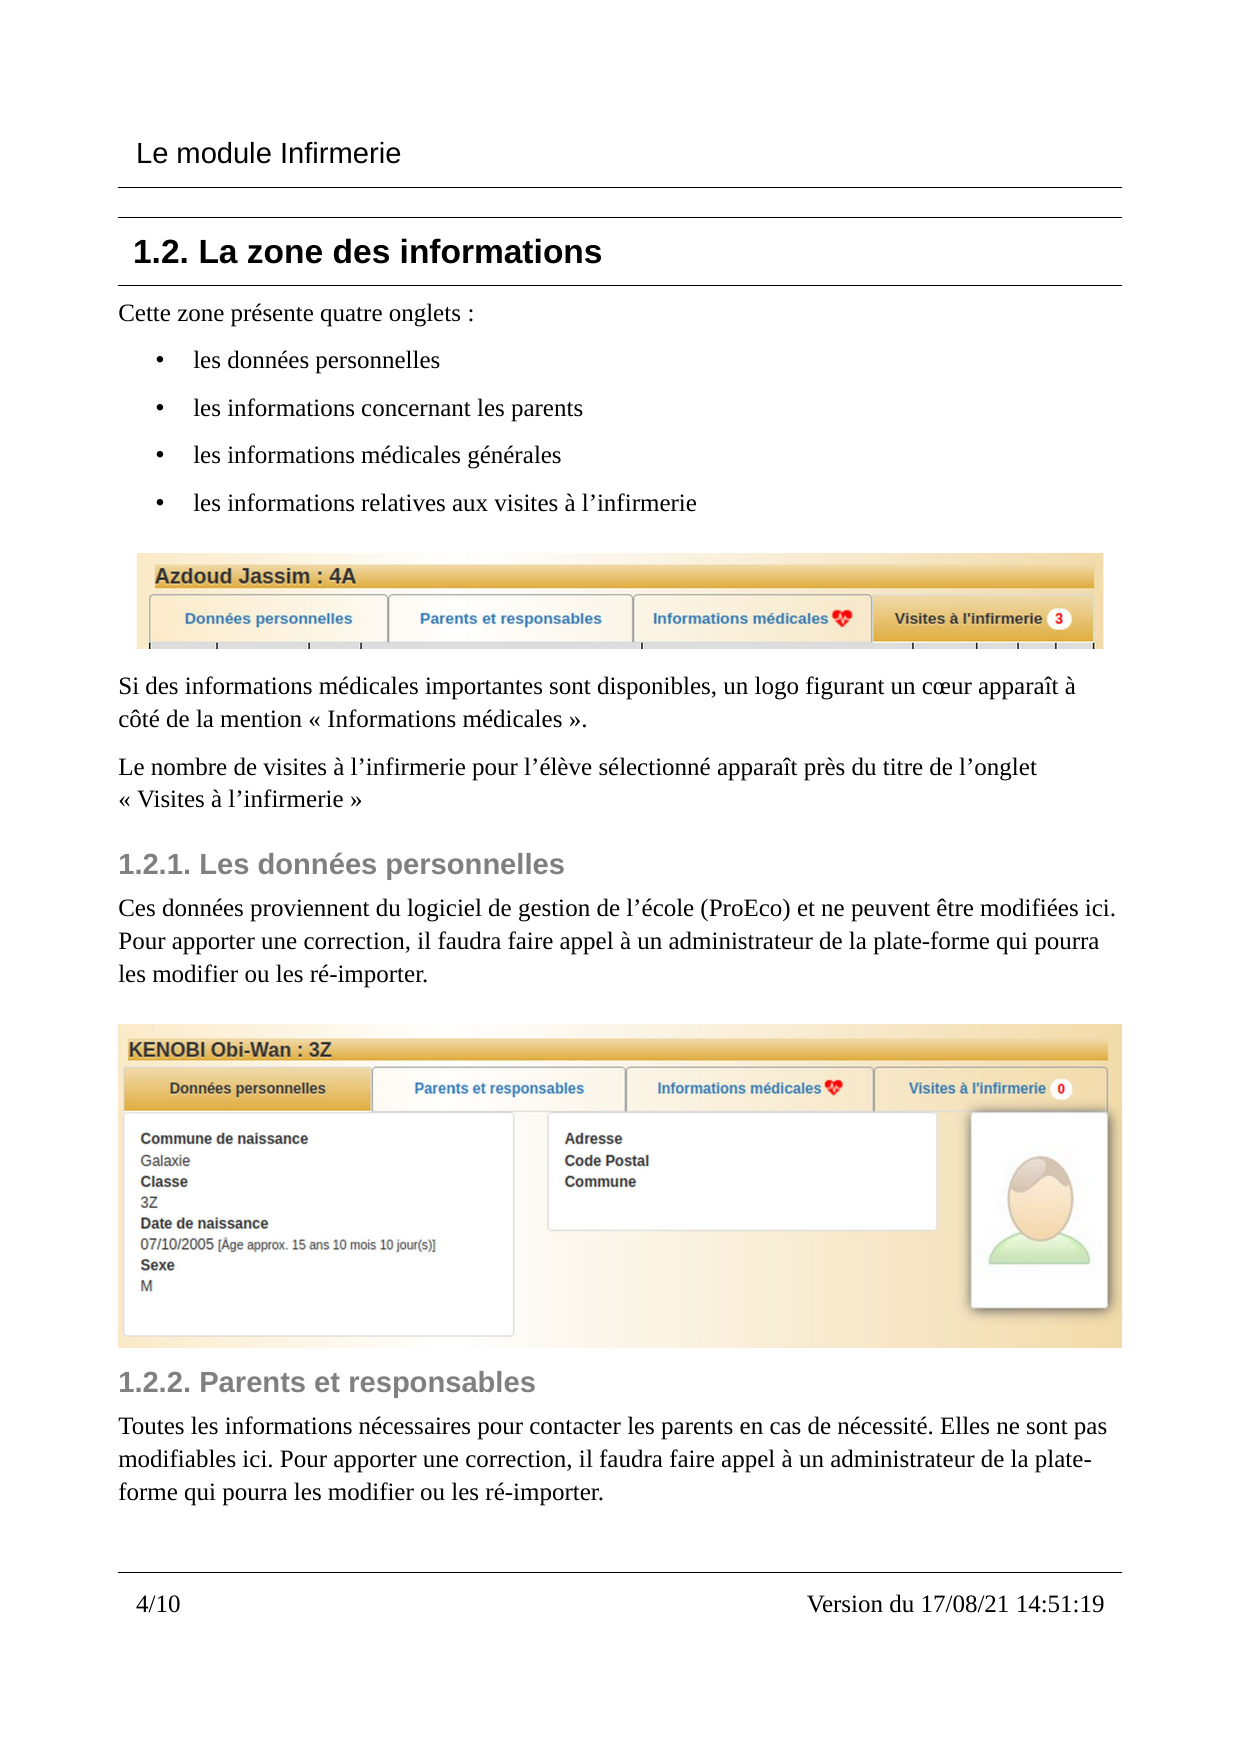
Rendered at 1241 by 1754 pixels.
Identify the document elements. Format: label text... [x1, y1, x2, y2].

list les informations relatives aux visites à l’infirmerie [156, 488, 1122, 517]
subtitle La zone des informations [118, 218, 1122, 285]
text Cette zone présente quatre onglets : [118, 298, 1122, 326]
list les informations médicales générales [156, 440, 1122, 469]
subtitle Parents et responsables [118, 1348, 1122, 1399]
picture [118, 1024, 1123, 1348]
list les données personnelles [156, 345, 1122, 374]
list les informations concernant les parents [156, 393, 1122, 422]
subtitle Les données personnelles [118, 847, 1122, 880]
text Toutes les informations nécessaires pour contacter les parents en cas de nécessité. Elles ne sont pas modifiables ici. Pour apporter une correction, il faudra faire appel à un administrateur de la plate-forme qui pourra les modifier ou les ré-importer. [118, 1411, 1122, 1506]
text Le nombre de visites à l’infirmerie pour l’élève sélectionné apparaît près du titre de l’onglet « Visites à l’infirmerie » [118, 752, 1122, 813]
text Si des informations médicales importantes sont disponibles, un logo figurant un cœur apparaît à côté de la mention « Informations médicales ». [118, 536, 1122, 733]
picture [136, 553, 1104, 649]
text Ces données proviennent du logiciel de gestion de l’école (ProEco) et ne peuvent être modifiées ici. Pour apporter une correction, il faudra faire appel à un administrateur de la plate-forme qui pourra les modifier ou les ré-importer. [118, 893, 1122, 988]
